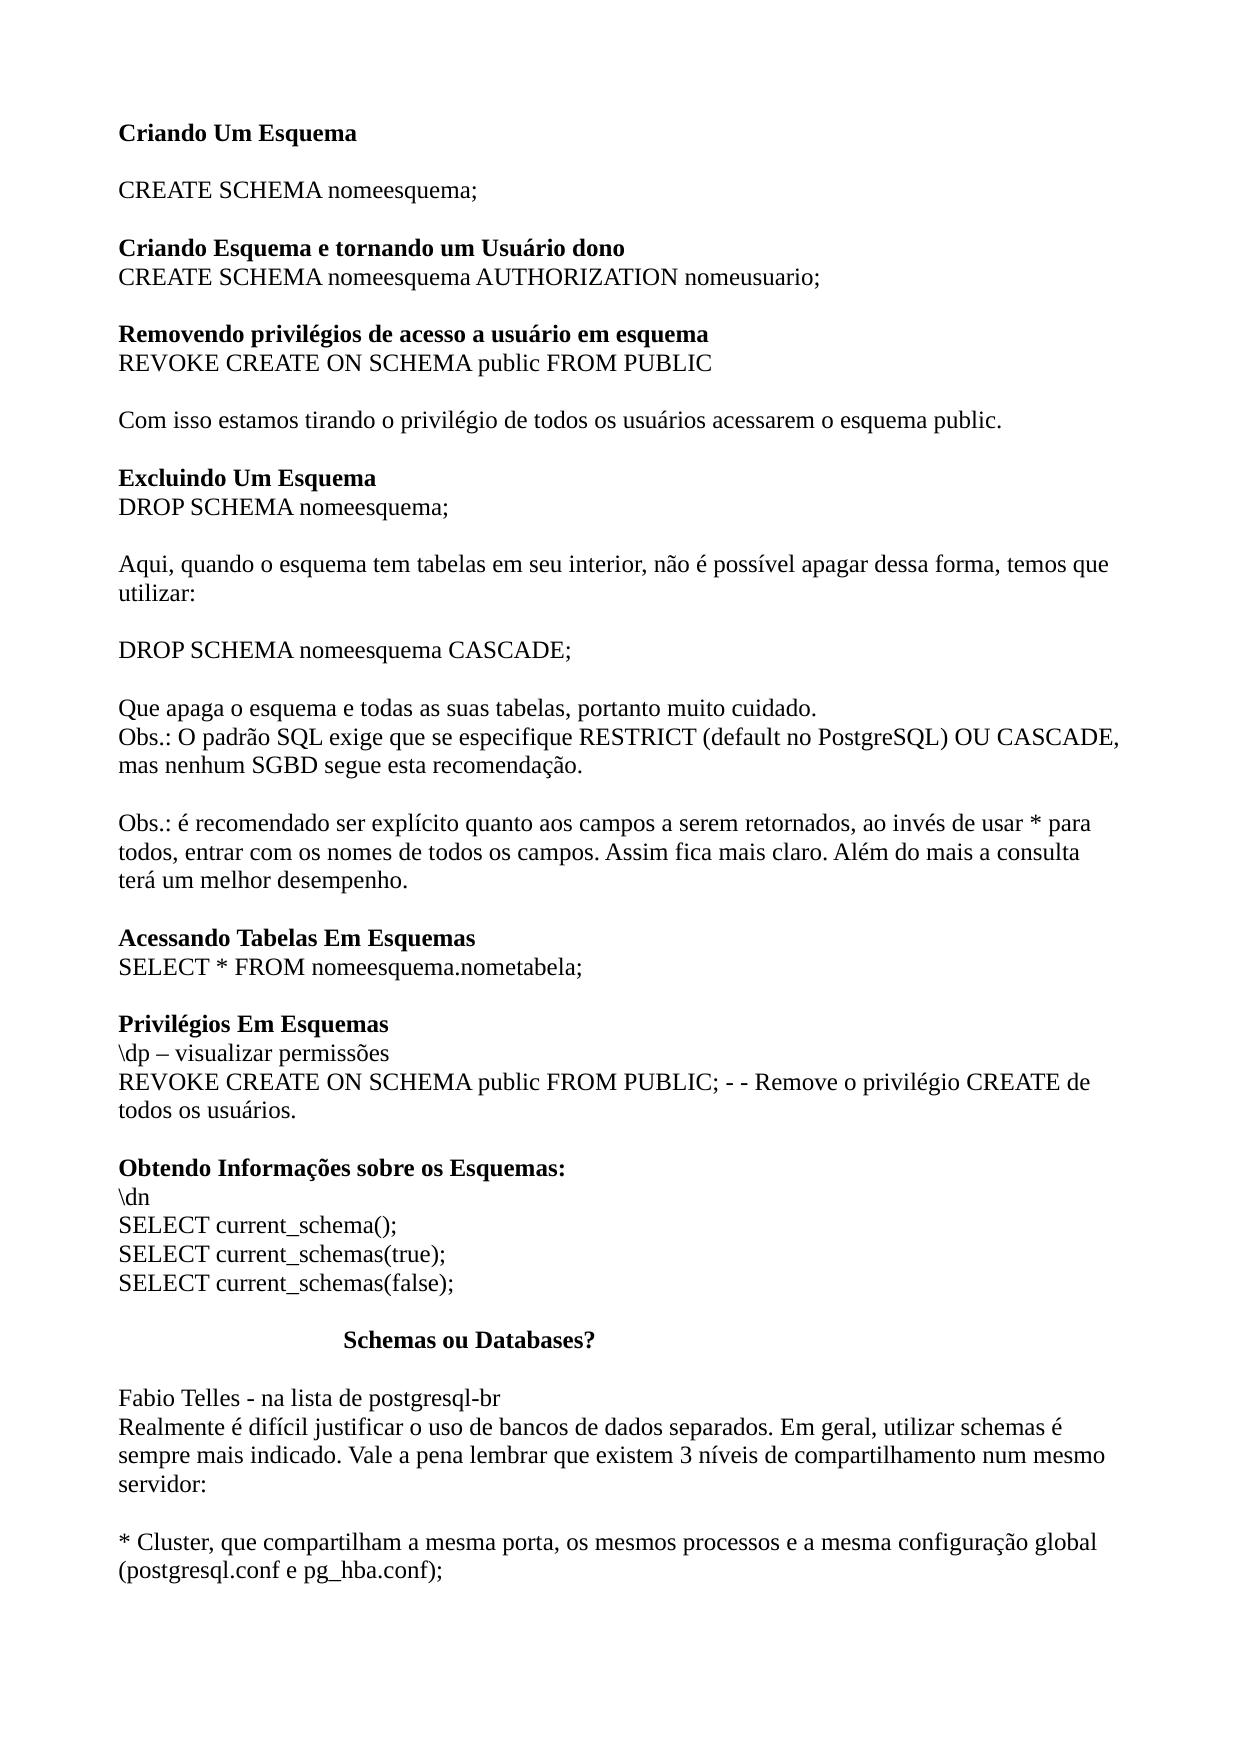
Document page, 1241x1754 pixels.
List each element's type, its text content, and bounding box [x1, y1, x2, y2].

text Fabio Telles - na lista de postgresql-br [118, 1383, 1122, 1412]
text CREATE SCHEMA nomeesquema; [118, 176, 1122, 204]
text mas nenhum SGBD segue esta recomendação. [118, 751, 1122, 779]
text todos os usuários. [118, 1096, 1122, 1124]
text (postgresql.conf e pg_hba.conf); [118, 1556, 1122, 1584]
text SELECT current_schema(); [118, 1211, 1122, 1239]
text * Cluster, que compartilham a mesma porta, os mesmos processos e a mesma configuração global [118, 1527, 1122, 1556]
text \dp – visualizar permissões [118, 1038, 1122, 1067]
text SELECT current_schemas(true); [118, 1239, 1122, 1268]
text Privilégios Em Esquemas [118, 1009, 1122, 1038]
text Removendo privilégios de acesso a usuário em esquema [118, 319, 1122, 348]
text DROP SCHEMA nomeesquema; [118, 492, 1122, 521]
text Realmente é difícil justificar o uso de bancos de dados separados. Em geral, utilizar schemas é [118, 1412, 1122, 1441]
text SELECT * FROM nomeesquema.nometabela; [118, 952, 1122, 981]
text REVOKE CREATE ON SCHEMA public FROM PUBLIC; - - Remove o privilégio CREATE de [118, 1067, 1122, 1096]
text Acessando Tabelas Em Esquemas [118, 923, 1122, 952]
text Obs.: é recomendado ser explícito quanto aos campos a serem retornados, ao invés de usar * para [118, 808, 1122, 837]
text DROP SCHEMA nomeesquema CASCADE; [118, 636, 1122, 664]
text todos, entrar com os nomes de todos os campos. Assim fica mais claro. Além do mais a consulta [118, 837, 1122, 866]
text REVOKE CREATE ON SCHEMA public FROM PUBLIC [118, 348, 1122, 377]
text Obtendo Informações sobre os Esquemas: [118, 1153, 1122, 1182]
text terá um melhor desempenho. [118, 866, 1122, 894]
text Com isso estamos tirando o privilégio de todos os usuários acessarem o esquema public. [118, 406, 1122, 434]
text Aqui, quando o esquema tem tabelas em seu interior, não é possível apagar dessa forma, temos que [118, 549, 1122, 578]
text Excluindo Um Esquema [118, 463, 1122, 492]
text SELECT current_schemas(false); [118, 1268, 1122, 1297]
text Obs.: O padrão SQL exige que se especifique RESTRICT (default no PostgreSQL) OU CASCADE, [118, 722, 1122, 751]
text Criando Esquema e tornando um Usuário dono [118, 233, 1122, 262]
text Criando Um Esquema [118, 118, 1122, 147]
text sempre mais indicado. Vale a pena lembrar que existem 3 níveis de compartilhamento num mesmo [118, 1441, 1122, 1469]
text utilizar: [118, 578, 1122, 607]
text CREATE SCHEMA nomeesquema AUTHORIZATION nomeusuario; [118, 262, 1122, 291]
text Que apaga o esquema e todas as suas tabelas, portanto muito cuidado. [118, 693, 1122, 722]
text Schemas ou Databases? [118, 1326, 1122, 1354]
text servidor: [118, 1469, 1122, 1498]
text \dn [118, 1182, 1122, 1211]
